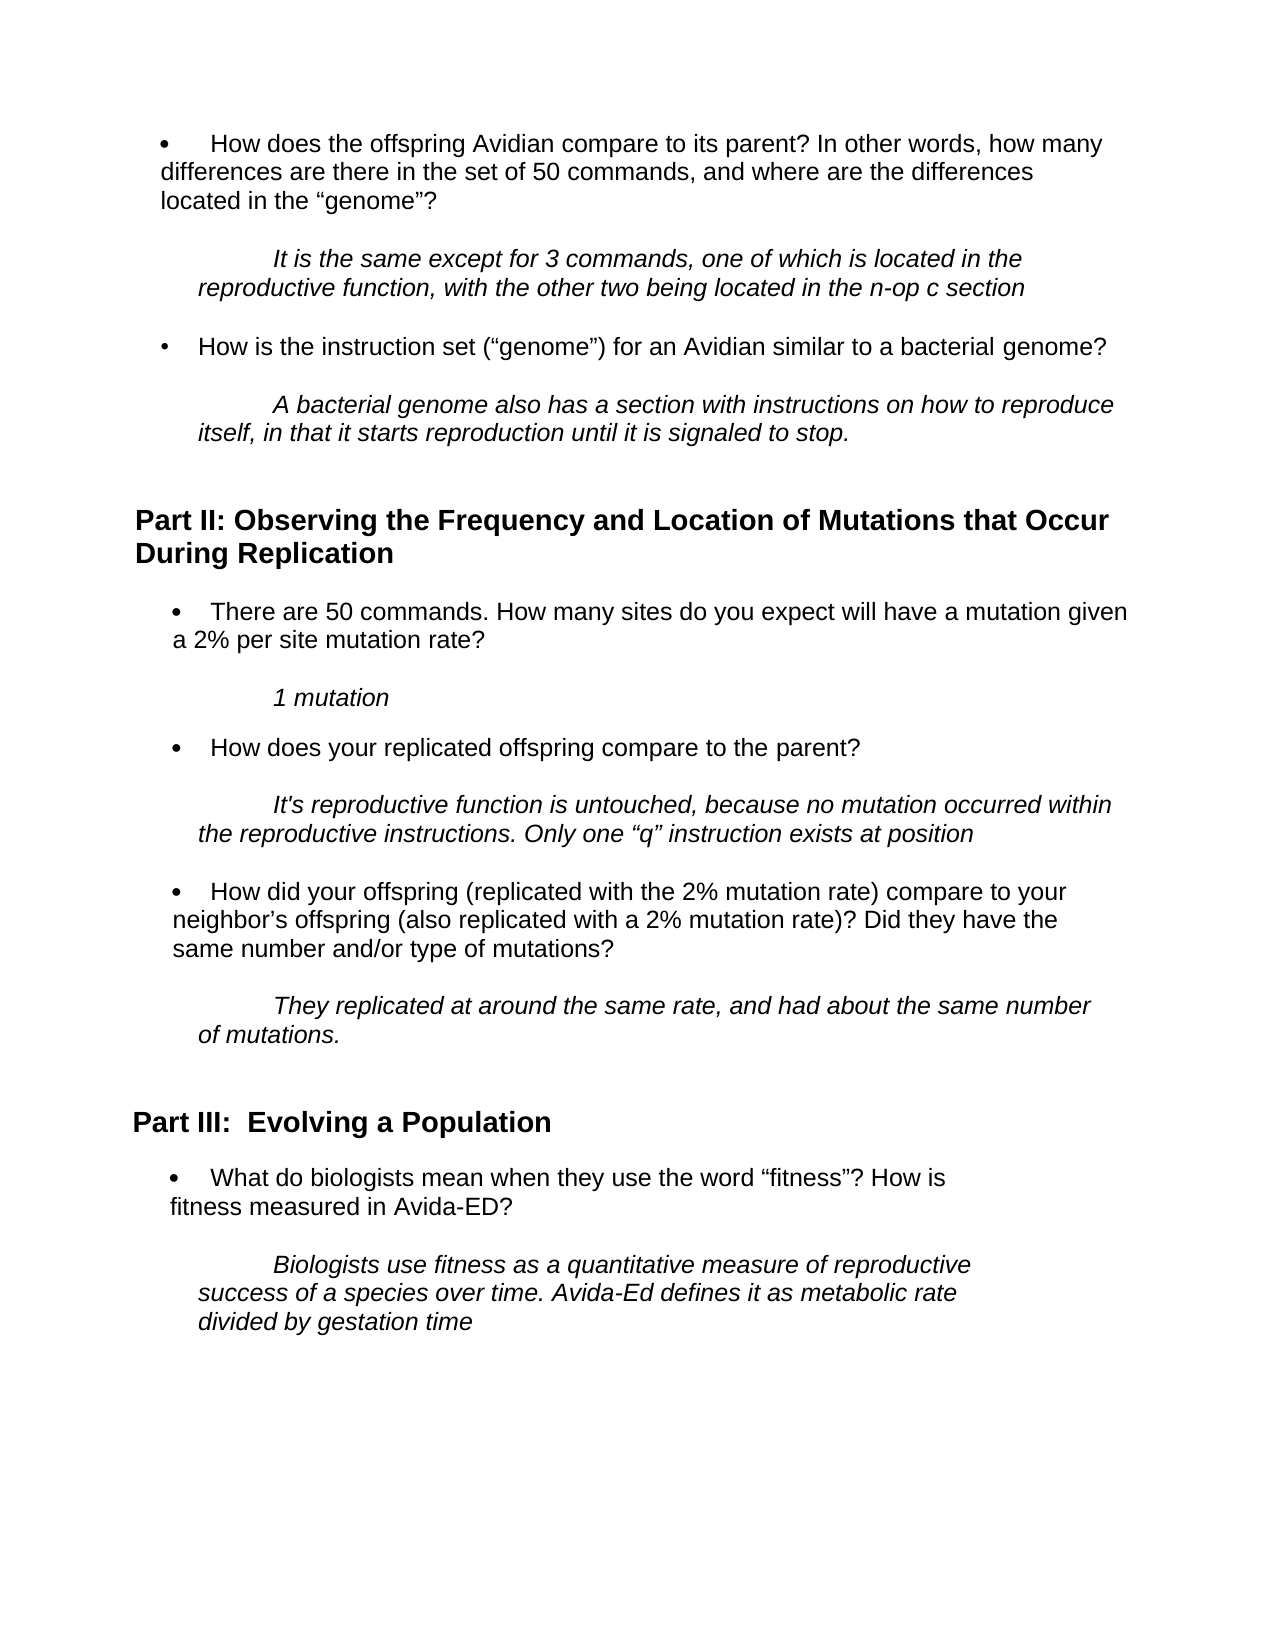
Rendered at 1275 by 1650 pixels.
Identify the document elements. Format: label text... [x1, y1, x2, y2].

text It is the same except for 3 commands, one of which is located in the reproductive function, with the other two being located in the n-op c section [198, 244, 1152, 302]
list How does the offspring Avidian compare to its parent? In other words, how many differences are there in the set of 50 commands, and where are the differences located in the “genome”? [160, 129, 1111, 214]
list How did your offspring (replicated with the 2% mutation rate) compare to your neighbor’s offspring (also replicated with a 2% mutation rate)? Did they have the same number and/or type of mutations? [172, 877, 1103, 963]
text 1 mutation [198, 683, 1152, 712]
list How is the instruction set (“genome”) for an Avidian similar to a bacterial genome? [160, 332, 1152, 361]
text A bacterial genome also has a section with instructions on how to reproduce itself, in that it starts reproduction until it is signaled to stop. [198, 390, 1152, 447]
list There are 50 commands. How many sites do you expect will have a mutation given a 2% per site mutation rate? [172, 597, 1135, 654]
text They replicated at around the same rate, and had about the same number of mutations. [198, 991, 1103, 1049]
subtitle Part II: Observing the Frequency and Location of Mutations that Occur During Replication [135, 503, 1113, 570]
list How does your replicated offspring compare to the parent? [172, 733, 1152, 762]
text Biologists use fitness as a quantitative measure of reproductive success of a species over time. Avida-Ed defines it as metabolic rate divided by gestation time [198, 1250, 1026, 1336]
text It's reproductive function is untouched, because no mutation occurred within the reproductive instructions. Only one “q” instruction exists at position [198, 790, 1152, 848]
text Part III: Evolving a Population [132, 1105, 1103, 1138]
list What do biologists mean when they use the word “fitness”? How is fitness measured in Avida-ED? [170, 1163, 1026, 1221]
